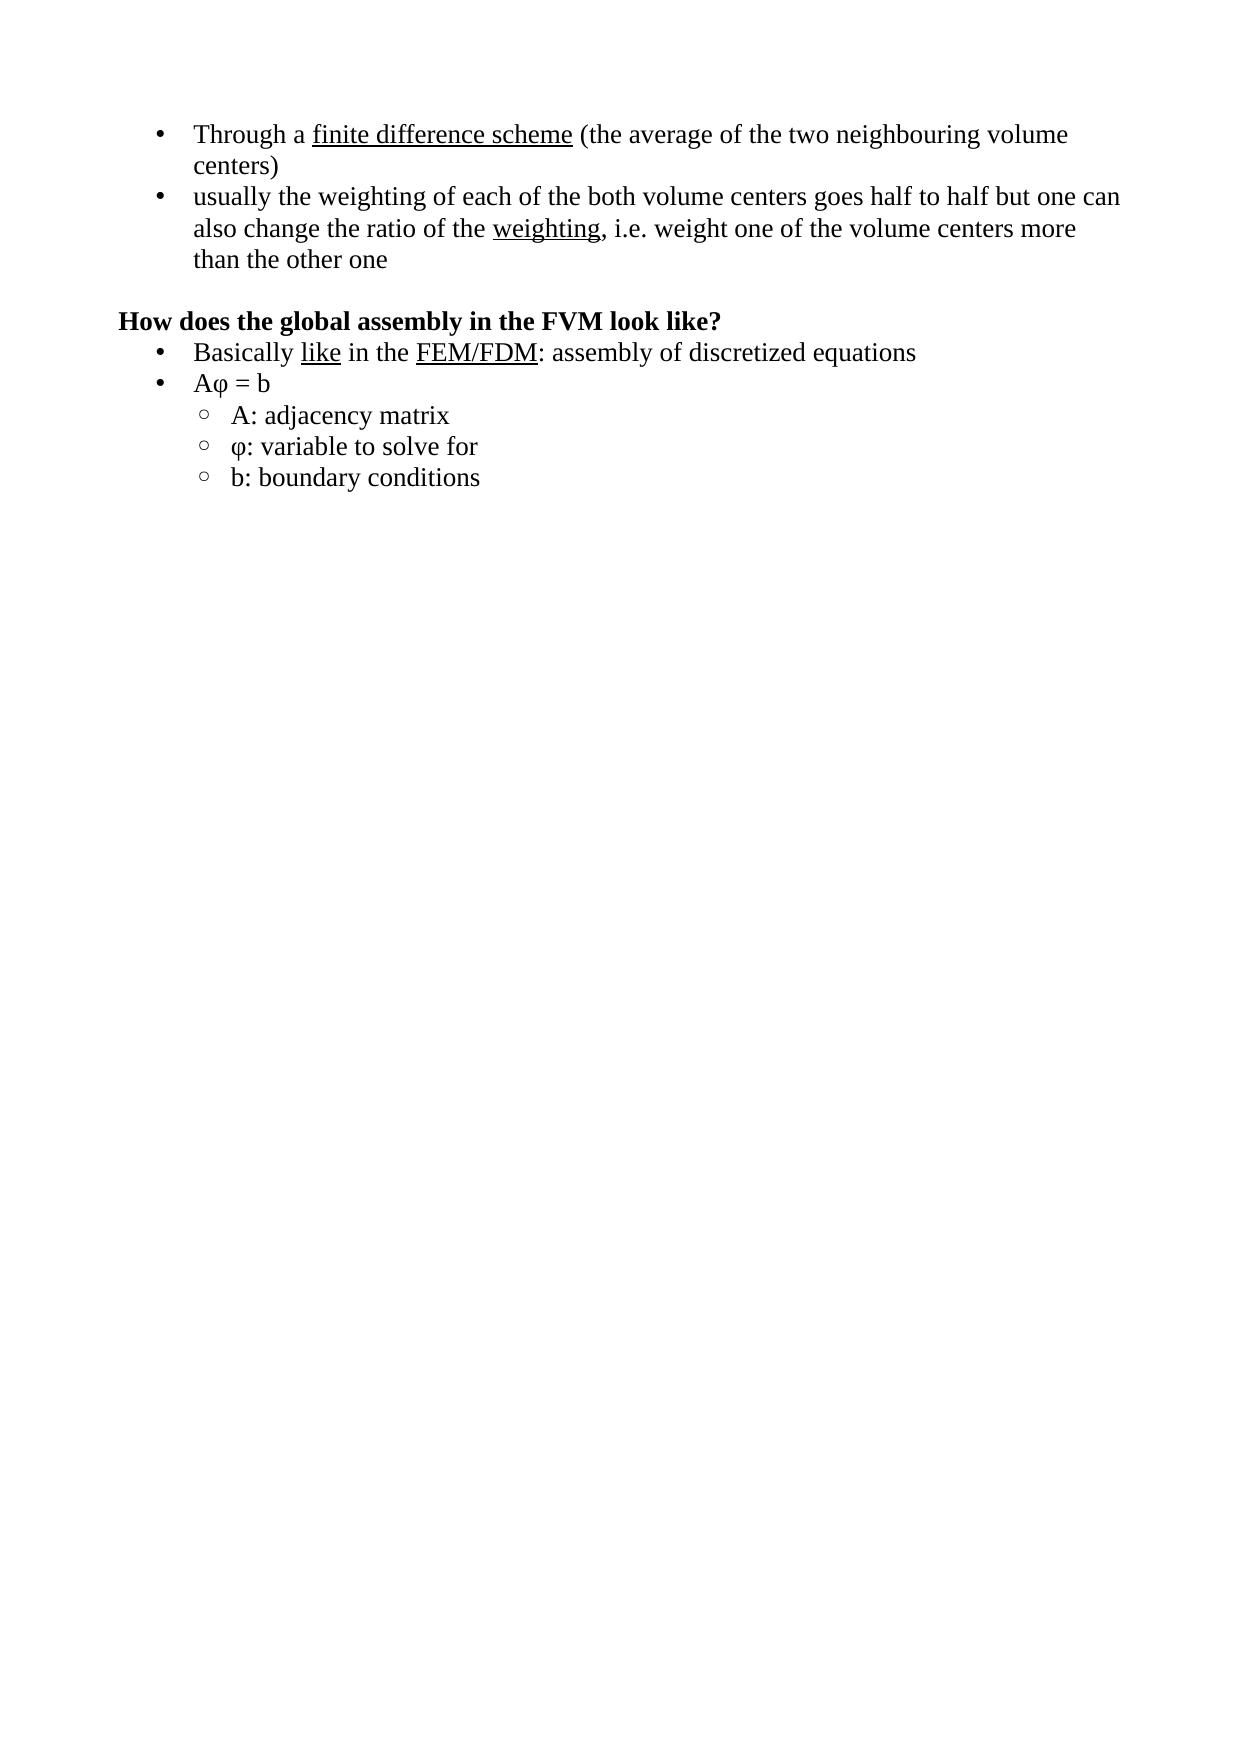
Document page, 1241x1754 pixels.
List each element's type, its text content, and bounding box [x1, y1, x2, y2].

list b: boundary conditions [193, 461, 1122, 493]
list Through a finite difference scheme (the average of the two neighbouring volume centers) [156, 118, 1122, 181]
text How does the global assembly in the FVM look like? [118, 305, 1122, 336]
list Aφ = b [156, 368, 1122, 399]
list A: adjacency matrix [193, 399, 1122, 430]
list usually the weighting of each of the both volume centers goes half to half but one can also change the ratio of the weighting, i.e. weight one of the volume centers more than the other one [156, 181, 1122, 274]
list φ: variable to solve for [193, 430, 1122, 461]
list Basically like in the FEM/FDM: assembly of discretized equations [156, 336, 1122, 368]
